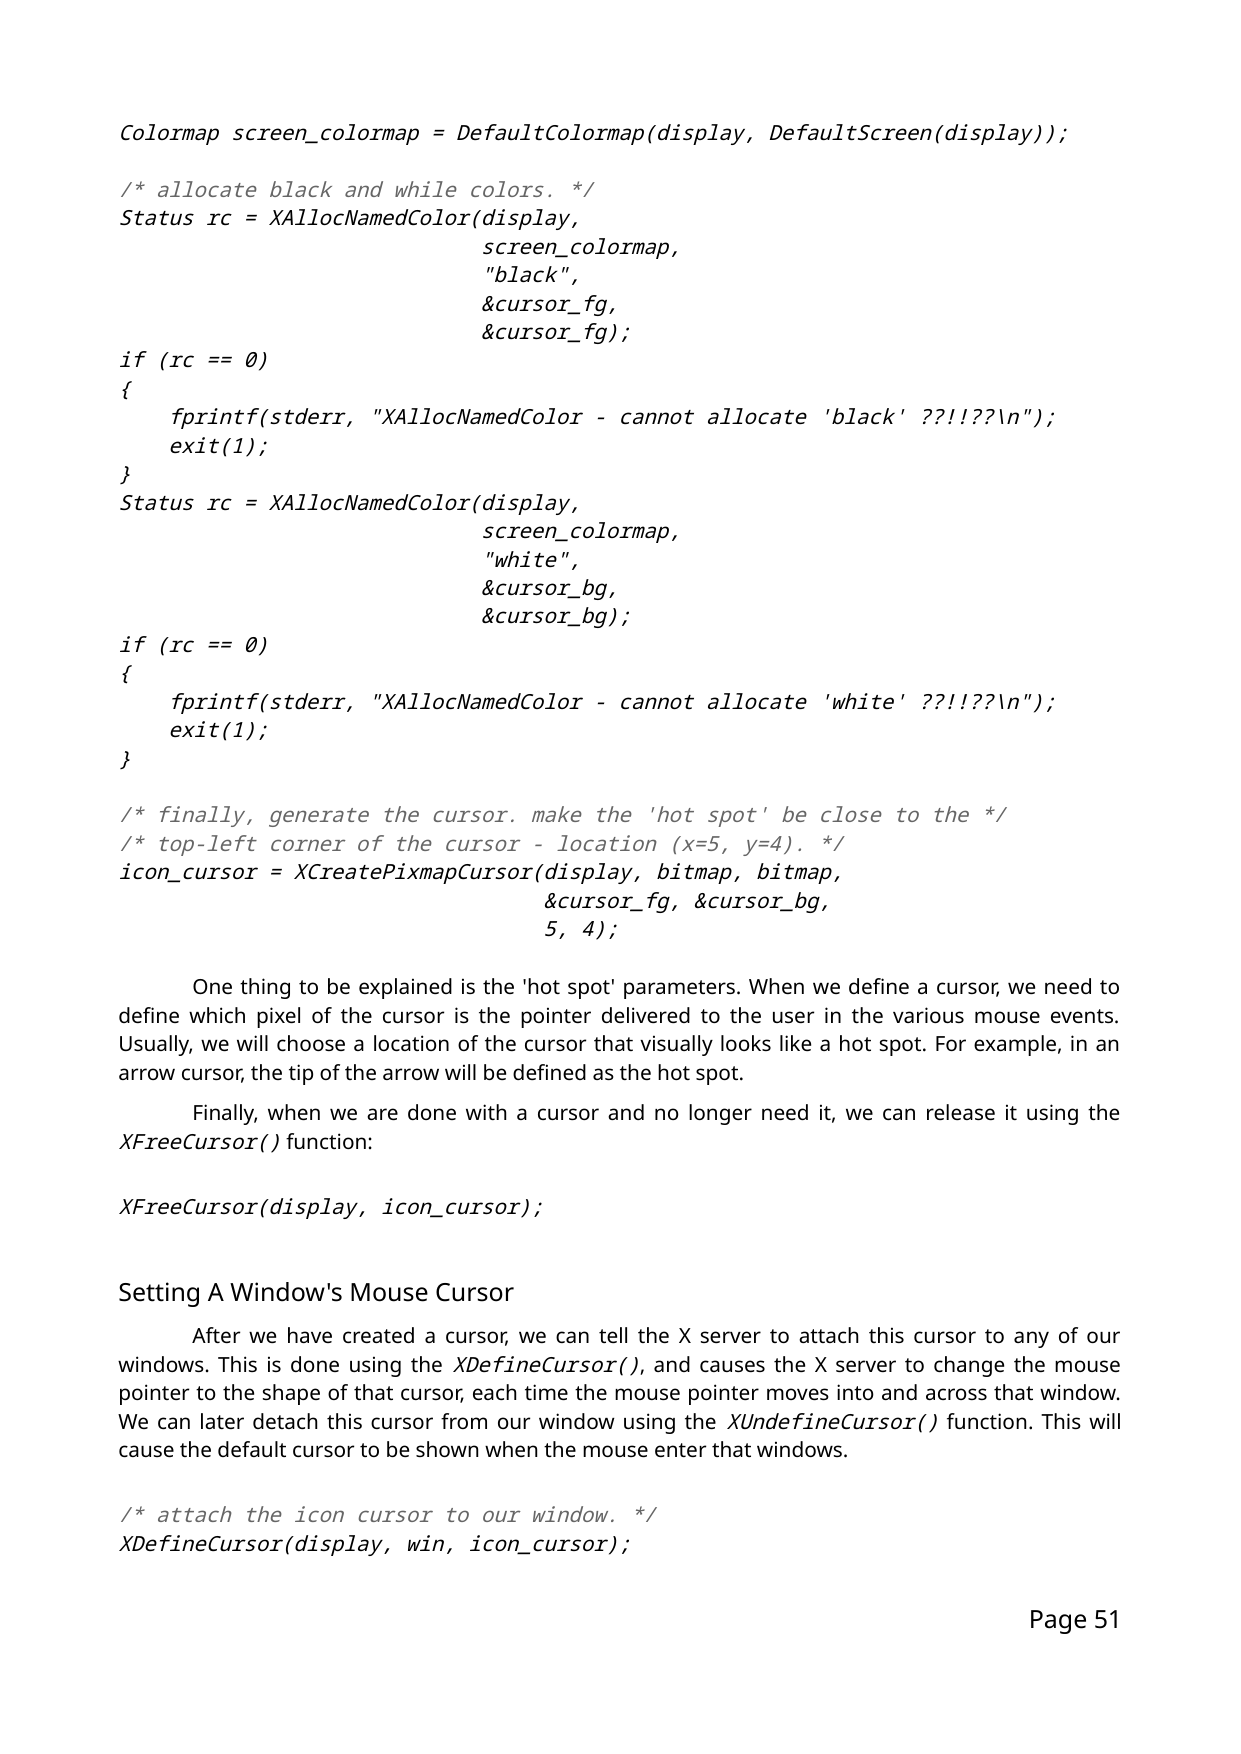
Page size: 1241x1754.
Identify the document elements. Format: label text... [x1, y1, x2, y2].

text "white", [118, 545, 1122, 573]
text icon_cursor = XCreatePixmapCursor(display, bitmap, bitmap, [118, 857, 1122, 886]
text 5, 4); [118, 914, 1122, 943]
text /* finally, generate the cursor. make the 'hot spot' be close to the */ [118, 801, 1122, 829]
text { [118, 374, 1122, 402]
text &cursor_bg); [118, 602, 1122, 630]
text "black", [118, 260, 1122, 289]
text Status rc = XAllocNamedColor(display, [118, 488, 1122, 516]
text exit(1); [118, 431, 1122, 459]
text fprintf(stderr, "XAllocNamedColor - cannot allocate 'black' ??!!??\n"); [118, 402, 1122, 431]
text if (rc == 0) [118, 630, 1122, 658]
text Finally, when we are done with a cursor and no longer need it, we can release it using the XFreeCursor() function: [118, 1098, 1122, 1155]
text } [118, 744, 1122, 772]
text /* attach the icon cursor to our window. */ [118, 1501, 1122, 1529]
subtitle Setting A Window's Mouse Cursor [118, 1275, 1122, 1309]
text } [118, 459, 1122, 488]
text &cursor_fg, &cursor_bg, [118, 886, 1122, 914]
text screen_colormap, [118, 516, 1122, 545]
text if (rc == 0) [118, 346, 1122, 374]
text One thing to be explained is the 'hot spot' parameters. When we define a cursor, we need to define which pixel of the cursor is the pointer delivered to the user in the various mouse events. Usually, we will choose a location of the cursor that visually looks like a hot spot. For example, in an arrow cursor, the tip of the arrow will be defined as the hot spot. [118, 972, 1122, 1086]
text After we have created a cursor, we can tell the X server to attach this cursor to any of our windows. This is done using the XDefineCursor(), and causes the X server to change the mouse pointer to the shape of that cursor, each time the mouse pointer moves into and across that window. We can later detach this cursor from our window using the XUndefineCursor() function. This will cause the default cursor to be shown when the mouse enter that windows. [118, 1322, 1122, 1464]
text Status rc = XAllocNamedColor(display, [118, 203, 1122, 232]
text /* top-left corner of the cursor - location (x=5, y=4). */ [118, 829, 1122, 857]
text Colormap screen_colormap = DefaultColormap(display, DefaultScreen(display)); [118, 118, 1122, 147]
text &cursor_bg, [118, 573, 1122, 602]
text screen_colormap, [118, 232, 1122, 260]
text exit(1); [118, 715, 1122, 744]
text { [118, 658, 1122, 687]
text &cursor_fg, [118, 289, 1122, 317]
text XFreeCursor(display, icon_cursor); [118, 1192, 1122, 1221]
text &cursor_fg); [118, 317, 1122, 346]
text XDefineCursor(display, win, icon_cursor); [118, 1529, 1122, 1557]
text /* allocate black and while colors. */ [118, 175, 1122, 203]
text fprintf(stderr, "XAllocNamedColor - cannot allocate 'white' ??!!??\n"); [118, 687, 1122, 715]
